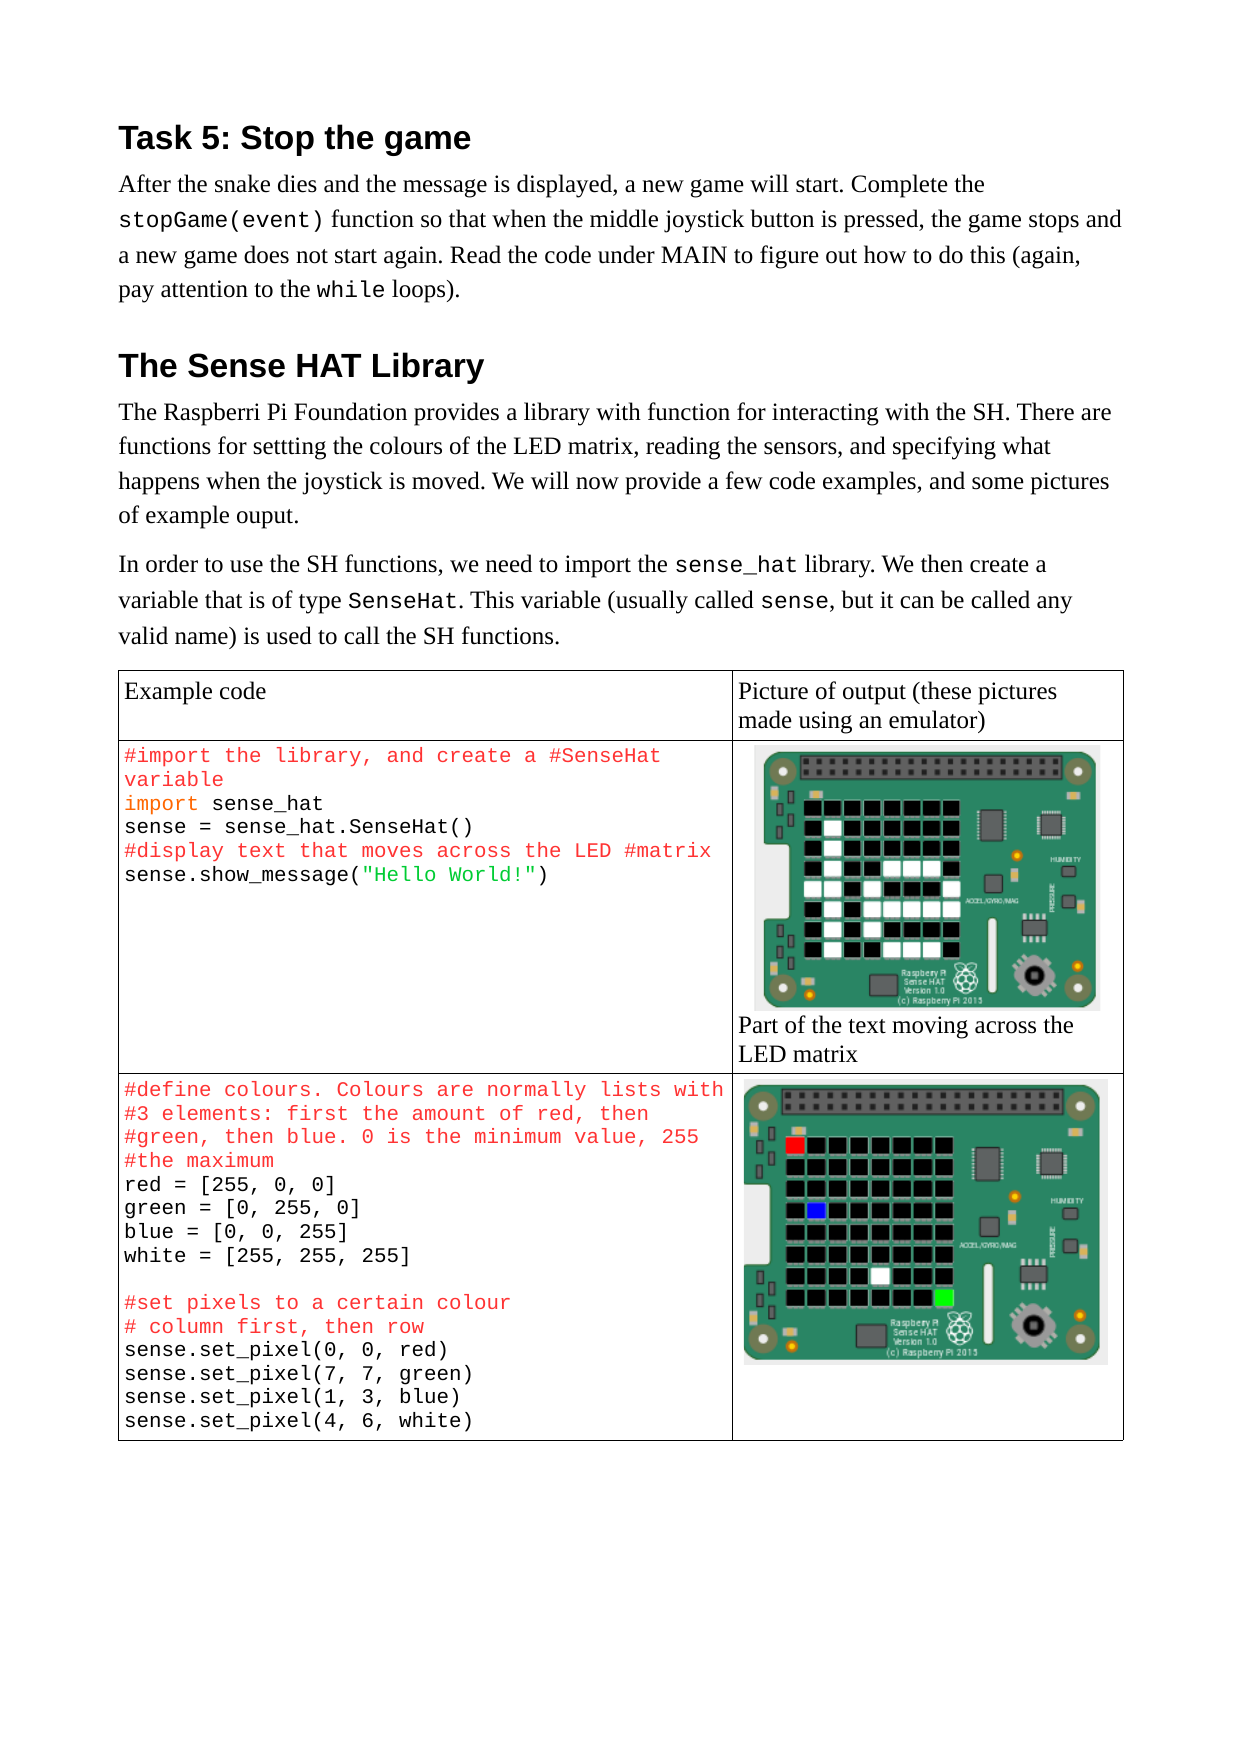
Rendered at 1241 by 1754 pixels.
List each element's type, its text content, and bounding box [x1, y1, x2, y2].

table_header Example code [119, 671, 732, 739]
text After the snake dies and the message is displayed, a new game will start. Complete the stopGame(event) function so that when the middle joystick button is pressed, the game stops and a new game does not start again. Read the code under MAIN to figure out how to do this (again, pay attention to the while loops). [118, 169, 1122, 304]
table_cell #define colours. Colours are normally lists with #3 elements: first the amount of red, then #green, then blue. 0 is the minimum value, 255 #the maximum red = [255, 0, 0] green = [0, 255, 0] blue = [0, 0, 255] white = [255, 255, 255] #set pixels to a certain colour # column first, then row sense.set_pixel(0, 0, red) sense.set_pixel(7, 7, green) sense.set_pixel(1, 3, blue) sense.set_pixel(4, 6, white) [119, 1074, 732, 1439]
subtitle Task 5: Stop the game [118, 118, 1122, 157]
text In order to use the SH functions, we need to import the sense_hat library. We then create a variable that is of type SenseHat. This variable (usually called sense, but it can be called any valid name) is used to call the SH functions. [118, 549, 1122, 650]
table_cell [733, 1074, 1123, 1439]
picture [743, 1079, 751, 1365]
table_cell Part of the text moving across the LED matrix [733, 741, 1123, 1073]
table_cell #import the library, and create a #SenseHat variable import sense_hat sense = sense_hat.SenseHat() #display text that moves across the LED #matrix sense.show_message("Hello World!") [119, 741, 732, 1073]
text The Raspberri Pi Foundation provides a library with function for interacting with the SH. There are functions for settting the colours of the LED matrix, reading the sensors, and specifying what happens when the joystick is moved. We will now provide a few code examples, and some pictures of example ouput. [118, 397, 1122, 529]
table_header Picture of output (these pictures made using an emulator) [733, 671, 1123, 739]
subtitle The Sense HAT Library [118, 346, 1122, 384]
